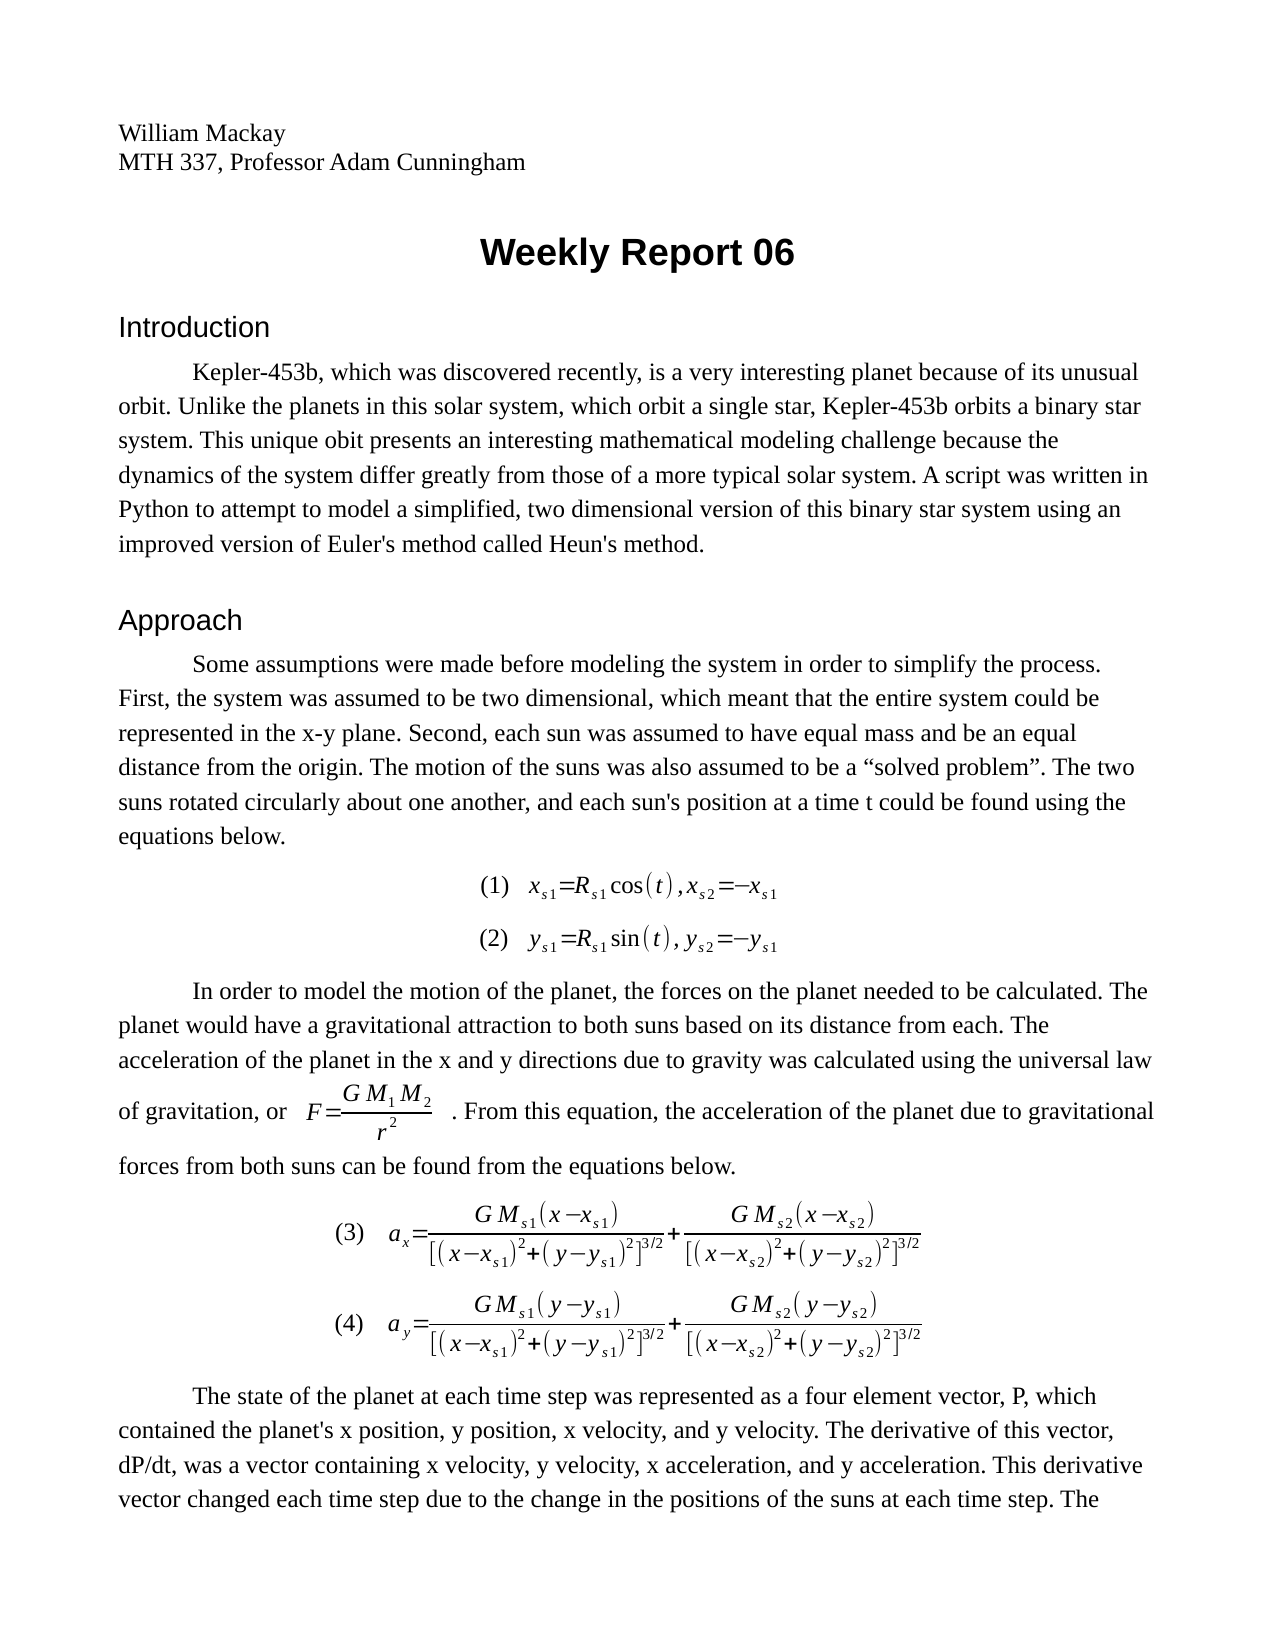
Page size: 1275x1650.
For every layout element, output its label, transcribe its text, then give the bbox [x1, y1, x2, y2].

subtitle Weekly Report 06 [118, 229, 1157, 273]
subtitle Approach [118, 603, 1157, 637]
text Some assumptions were made before modeling the system in order to simplify the process. First, the system was assumed to be two dimensional, which meant that the entire system could be represented in the x-y plane. Second, each sun was assumed to have equal mass and be an equal distance from the origin. The motion of the suns was also assumed to be a “solved problem”. The two suns rotated circularly about one another, and each sun's position at a time t could be found using the equations below. [118, 649, 1157, 850]
text (3) [118, 1201, 1157, 1270]
text (2) [118, 923, 1157, 956]
subtitle Introduction [118, 311, 1157, 344]
text (1) [118, 871, 1157, 903]
text Kepler-453b, which was discovered recently, is a very interesting planet because of its unusual orbit. Unlike the planets in this solar system, which orbit a single star, Kepler-453b orbits a binary star system. This unique obit presents an interesting mathematical modeling challenge because the dynamics of the system differ greatly from those of a more typical solar system. A script was written in Python to attempt to model a simplified, two dimensional version of this binary star system using an improved version of Euler's method called Heun's method. [118, 357, 1157, 558]
text (4) [118, 1291, 1157, 1361]
text In order to model the motion of the planet, the forces on the planet needed to be calculated. The planet would have a gravitational attraction to both suns based on its distance from each. The acceleration of the planet in the x and y directions due to gravity was calculated using the universal law of gravitation, or. From this equation, the acceleration of the planet due to gravitational forces from both suns can be found from the equations below. [118, 976, 1157, 1180]
text The state of the planet at each time step was represented as a four element vector, P, which contained the planet's x position, y position, x velocity, and y velocity. The derivative of this vector, dP/dt, was a vector containing x velocity, y velocity, x acceleration, and y acceleration. This derivative vector changed each time step due to the change in the positions of the suns at each time step. The [118, 1381, 1157, 1513]
text MTH 337, Professor Adam Cunningham [118, 147, 1157, 176]
text William Mackay [118, 118, 1157, 147]
